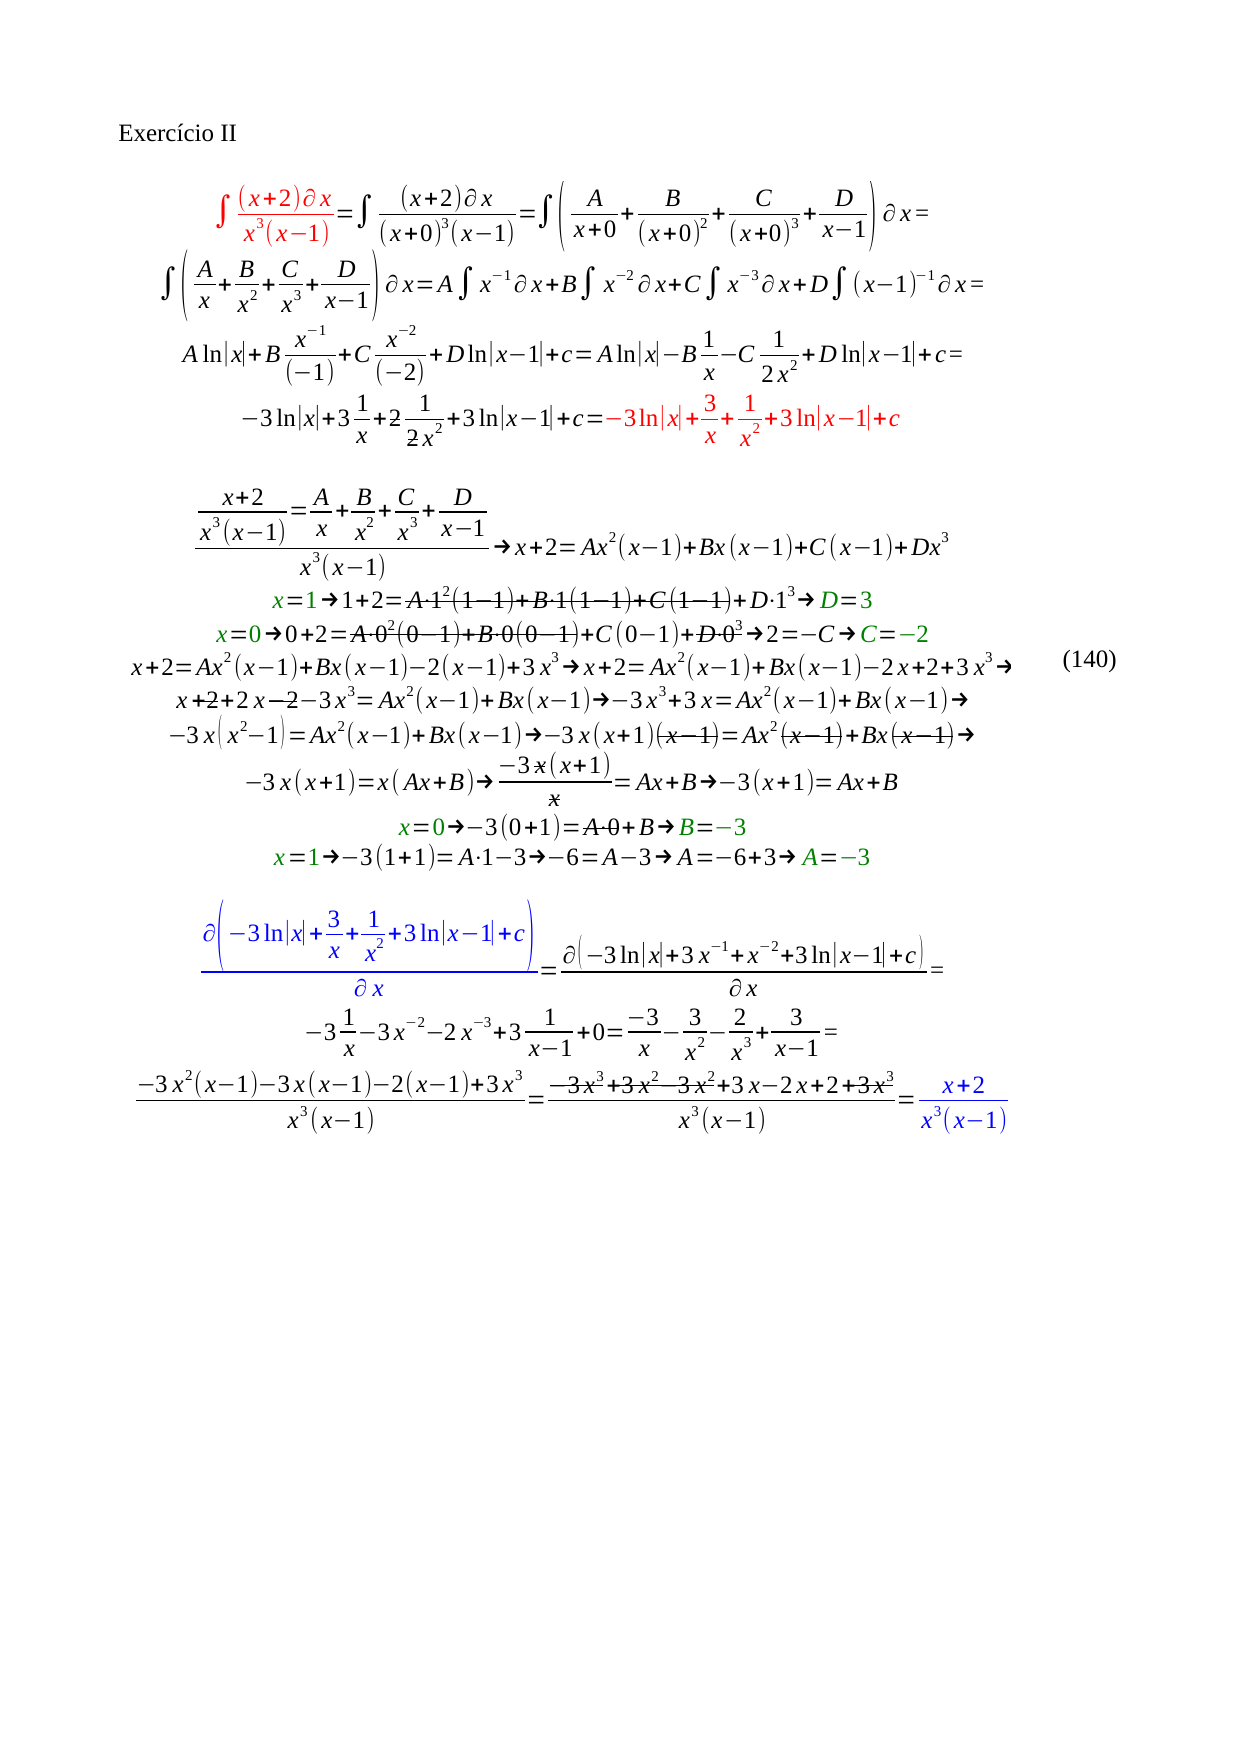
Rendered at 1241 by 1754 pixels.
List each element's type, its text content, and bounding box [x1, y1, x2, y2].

text Exercício II [118, 118, 1122, 147]
table_header [118, 176, 1010, 1141]
table_header (140) [1010, 176, 1122, 1141]
